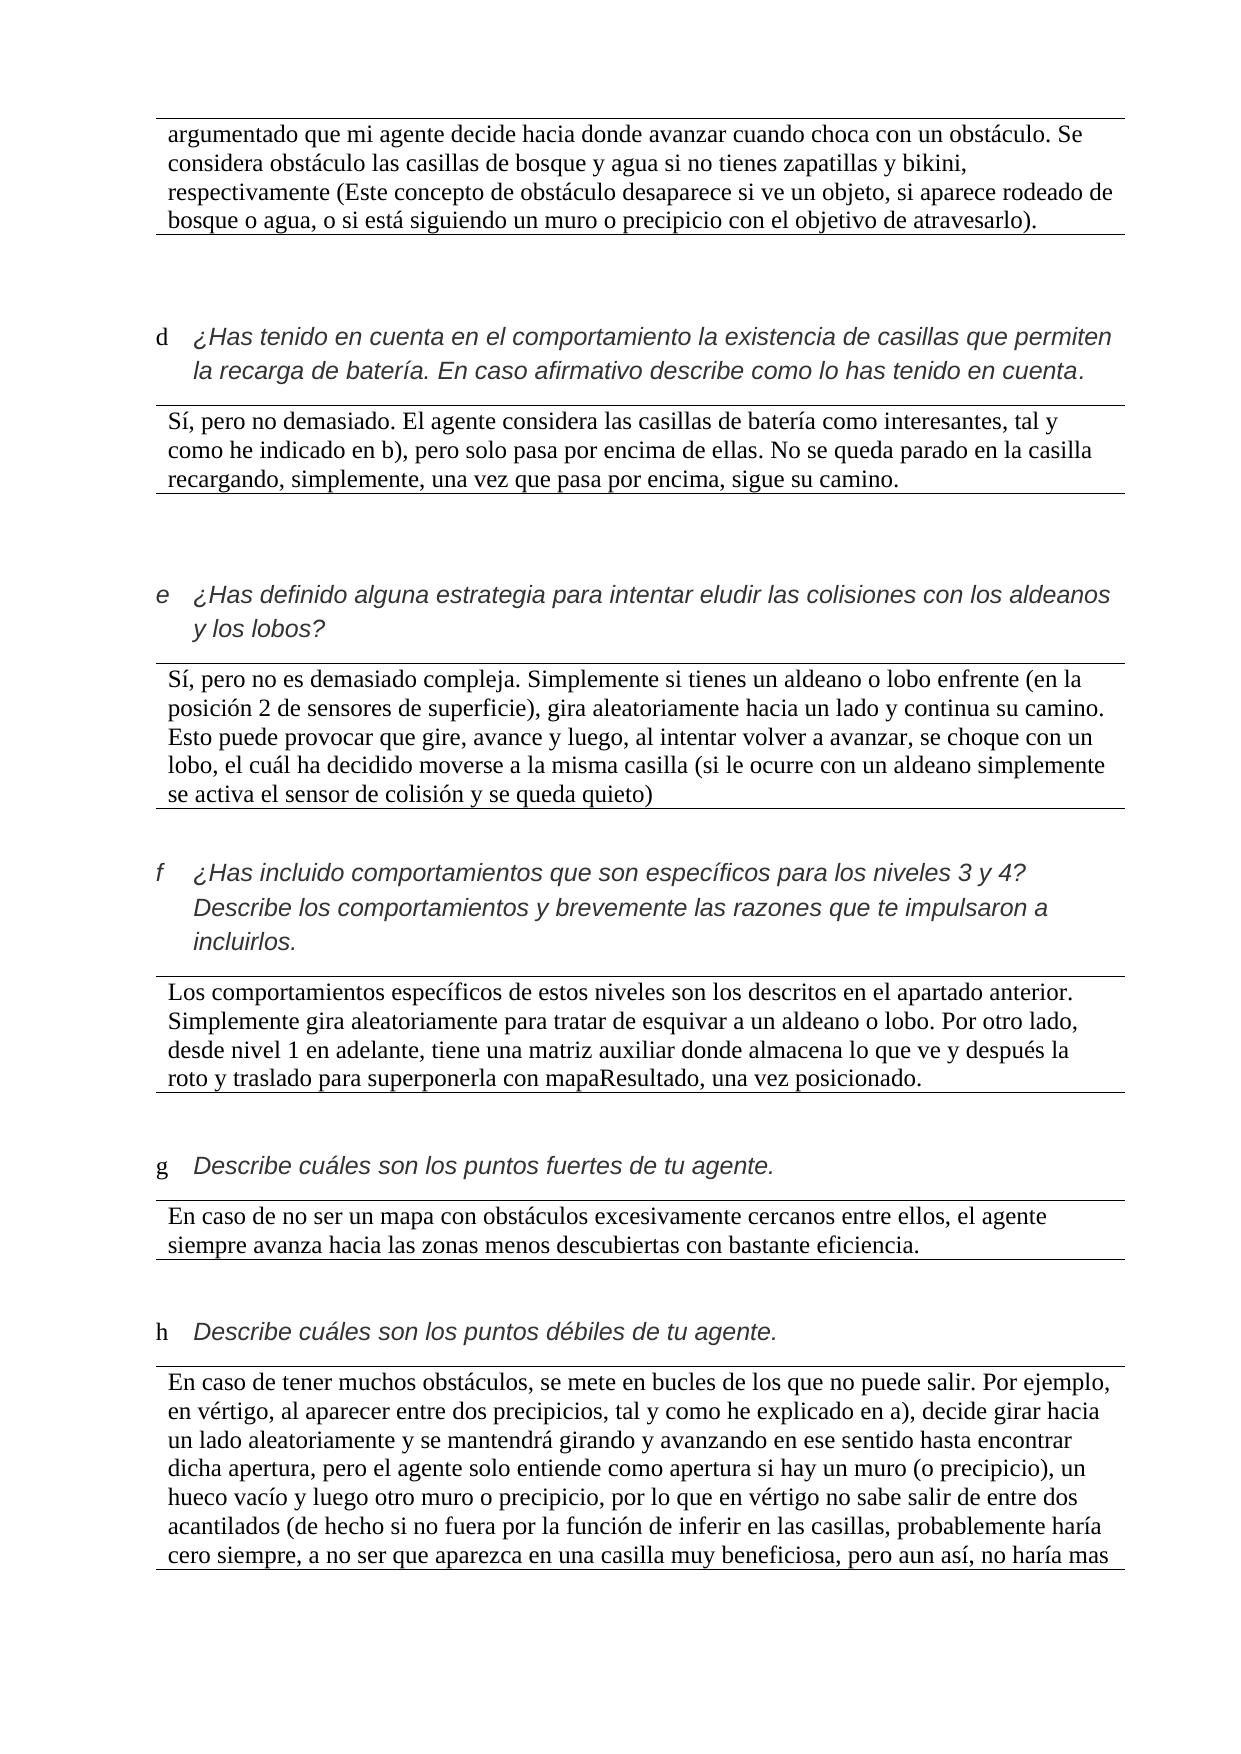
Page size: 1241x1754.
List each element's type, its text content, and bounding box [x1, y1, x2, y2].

table_header Los comportamientos específicos de estos niveles son los descritos en el apartado anterior. Simplemente gira aleatoriamente para tratar de esquivar a un aldeano o lobo. Por otro lado, desde nivel 1 en adelante, tiene una matriz auxiliar donde almacena lo que ve y después la roto y traslado para superponerla con mapaResultado, una vez posicionado. [156, 977, 1125, 1092]
list Describe cuáles son los puntos débiles de tu agente. [156, 1317, 1122, 1346]
table_header Sí, pero no es demasiado compleja. Simplemente si tienes un aldeano o lobo enfrente (en la posición 2 de sensores de superficie), gira aleatoriamente hacia un lado y continua su camino. Esto puede provocar que gire, avance y luego, al intentar volver a avanzar, se choque con un lobo, el cuál ha decidido moverse a la misma casilla (si le ocurre con un aldeano simplemente se activa el sensor de colisión y se queda quieto) [156, 664, 1125, 808]
table_header Sí, pero no demasiado. El agente considera las casillas de batería como interesantes, tal y como he indicado en b), pero solo pasa por encima de ellas. No se queda parado en la casilla recargando, simplemente, una vez que pasa por encima, sigue su camino. [156, 406, 1125, 492]
list Describe cuáles son los puntos fuertes de tu agente. [156, 1151, 1122, 1179]
table_header argumentado que mi agente decide hacia donde avanzar cuando choca con un obstáculo. Se considera obstáculo las casillas de bosque y agua si no tienes zapatillas y bikini, respectivamente (Este concepto de obstáculo desaparece si ve un objeto, si aparece rodeado de bosque o agua, o si está siguiendo un muro o precipicio con el objetivo de atravesarlo). [156, 119, 1125, 234]
table_header En caso de no ser un mapa con obstáculos excesivamente cercanos entre ellos, el agente siempre avanza hacia las zonas menos descubiertas con bastante eficiencia. [156, 1201, 1125, 1258]
list ¿Has incluido comportamientos que son específicos para los niveles 3 y 4? Describe los comportamientos y brevemente las razones que te impulsaron a incluirlos. [156, 858, 1122, 956]
list ¿Has tenido en cuenta en el comportamiento la existencia de casillas que permiten la recarga de batería. En caso afirmativo describe como lo has tenido en cuenta. [156, 321, 1122, 385]
table_header En caso de tener muchos obstáculos, se mete en bucles de los que no puede salir. Por ejemplo, en vértigo, al aparecer entre dos precipicios, tal y como he explicado en a), decide girar hacia un lado aleatoriamente y se mantendrá girando y avanzando en ese sentido hasta encontrar dicha apertura, pero el agente solo entiende como apertura si hay un muro (o precipicio), un hueco vacío y luego otro muro o precipicio, por lo que en vértigo no sabe salir de entre dos acantilados (de hecho si no fuera por la función de inferir en las casillas, probablemente haría cero siempre, a no ser que aparezca en una casilla muy beneficiosa, pero aun así, no haría mas [156, 1367, 1125, 1568]
list ¿Has definido alguna estrategia para intentar eludir las colisiones con los aldeanos y los lobos? [156, 580, 1122, 643]
